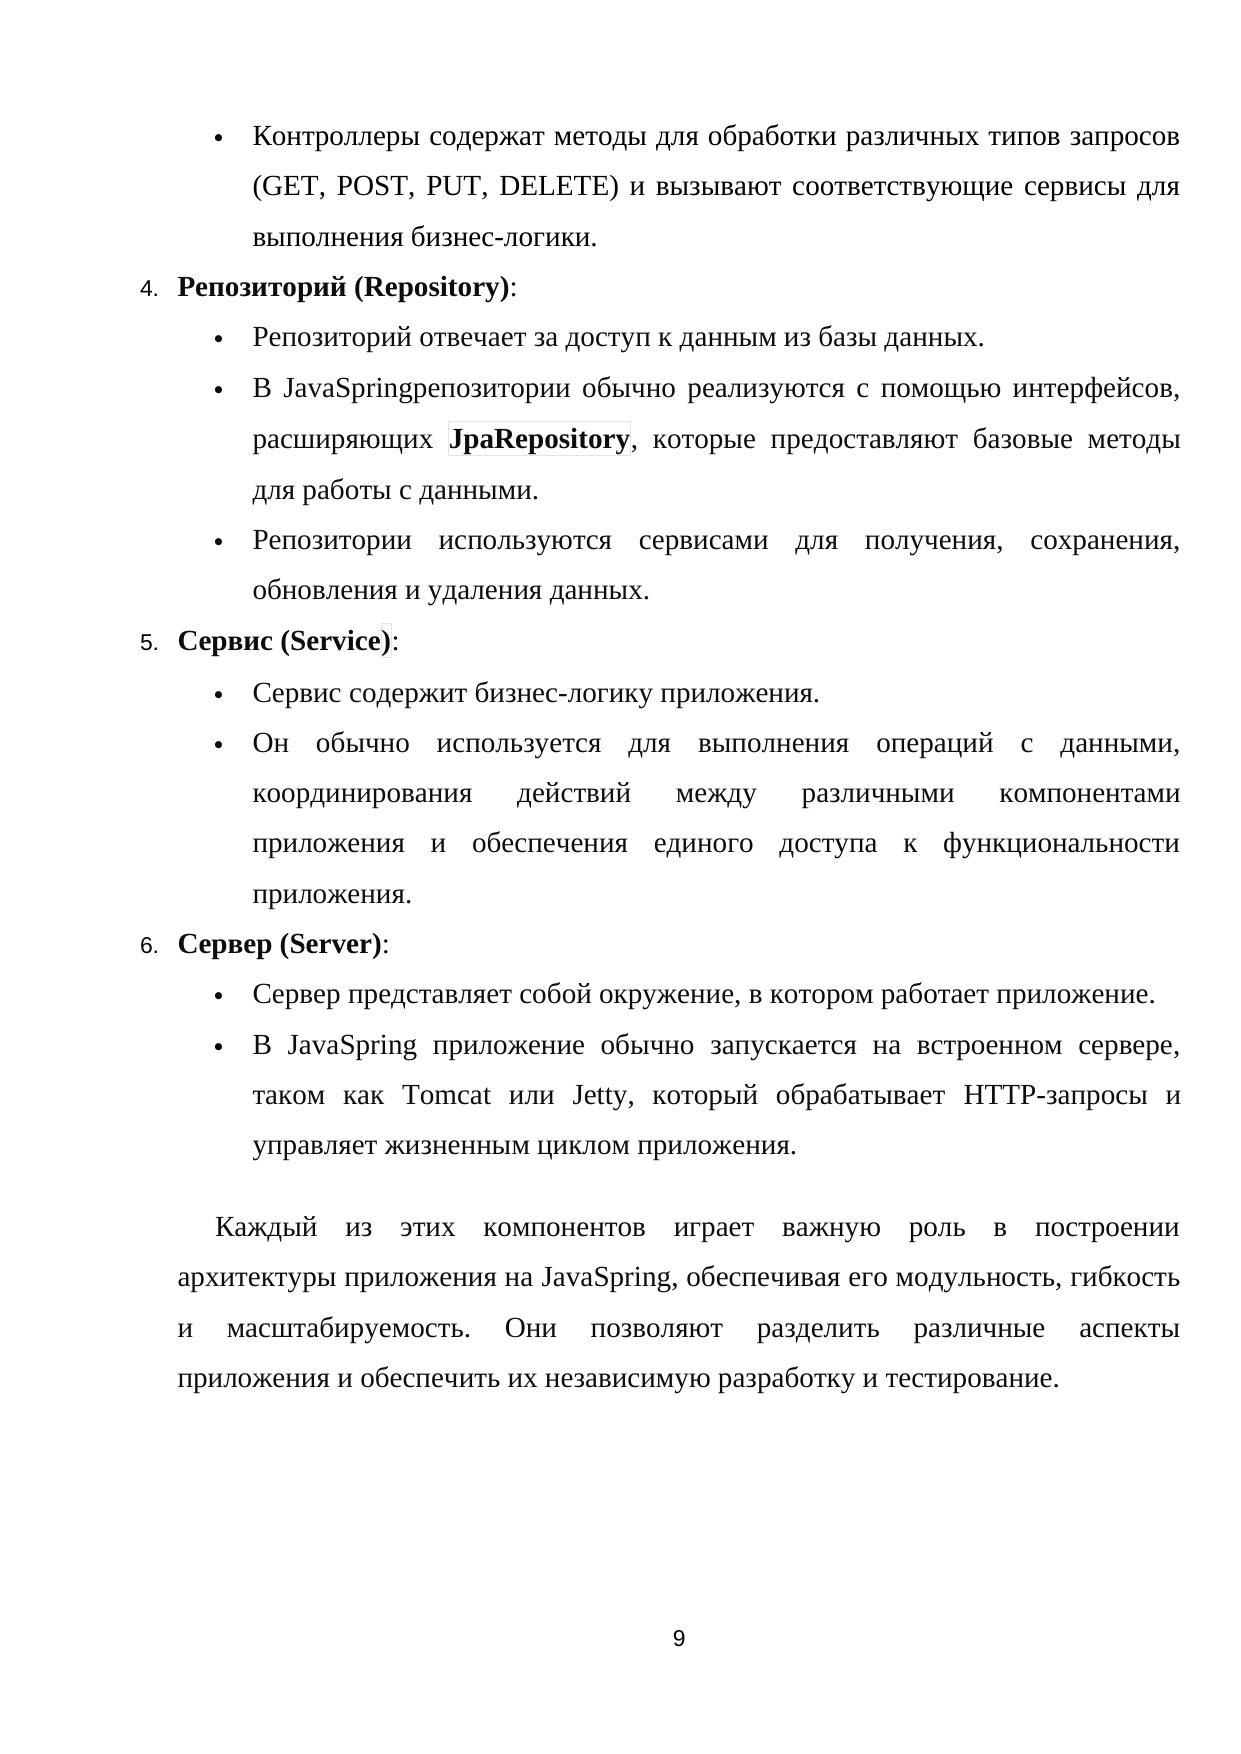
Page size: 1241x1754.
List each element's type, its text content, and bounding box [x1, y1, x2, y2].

list Контроллеры содержат методы для обработки различных типов запросов (GET, POST, PUT, DELETE) и вызывают соответствующие сервисы для выполнения бизнес-логики. [215, 118, 1181, 252]
text Каждый из этих компонентов играет важную роль в построении архитектуры приложения на JavaSpring, обеспечивая его модульность, гибкость и масштабируемость. Они позволяют разделить различные аспекты приложения и обеспечить их независимую разработку и тестирование. [177, 1209, 1181, 1393]
table_header [166, 1574, 997, 1613]
list Сервис содержит бизнес-логику приложения. [215, 675, 1181, 708]
list В JavaSpring приложение обычно запускается на встроенном сервере, таком как Tomcat или Jetty, который обрабатывает HTTP-запросы и управляет жизненным циклом приложения. [215, 1027, 1181, 1161]
list В JavaSpringрепозитории обычно реализуются с помощью интерфейсов, расширяющих JpaRepository, которые предоставляют базовые методы для работы с данными. [215, 370, 1181, 505]
list Репозиторий отвечает за доступ к данным из базы данных. [215, 319, 1181, 353]
list Сервер представляет собой окружение, в котором работает приложение. [215, 977, 1181, 1010]
list Сервис (Service): [392, 623, 1181, 657]
list Репозиторий (Repository): [140, 269, 1181, 303]
list Он обычно используется для выполнения операций с данными, координирования действий между различными компонентами приложения и обеспечения единого доступа к функциональности приложения. [215, 725, 1181, 909]
list Репозитории используются сервисами для получения, сохранения, обновления и удаления данных. [215, 522, 1181, 606]
list Сервис (Service): [140, 623, 381, 657]
list Сервер (Server): [140, 926, 1181, 960]
